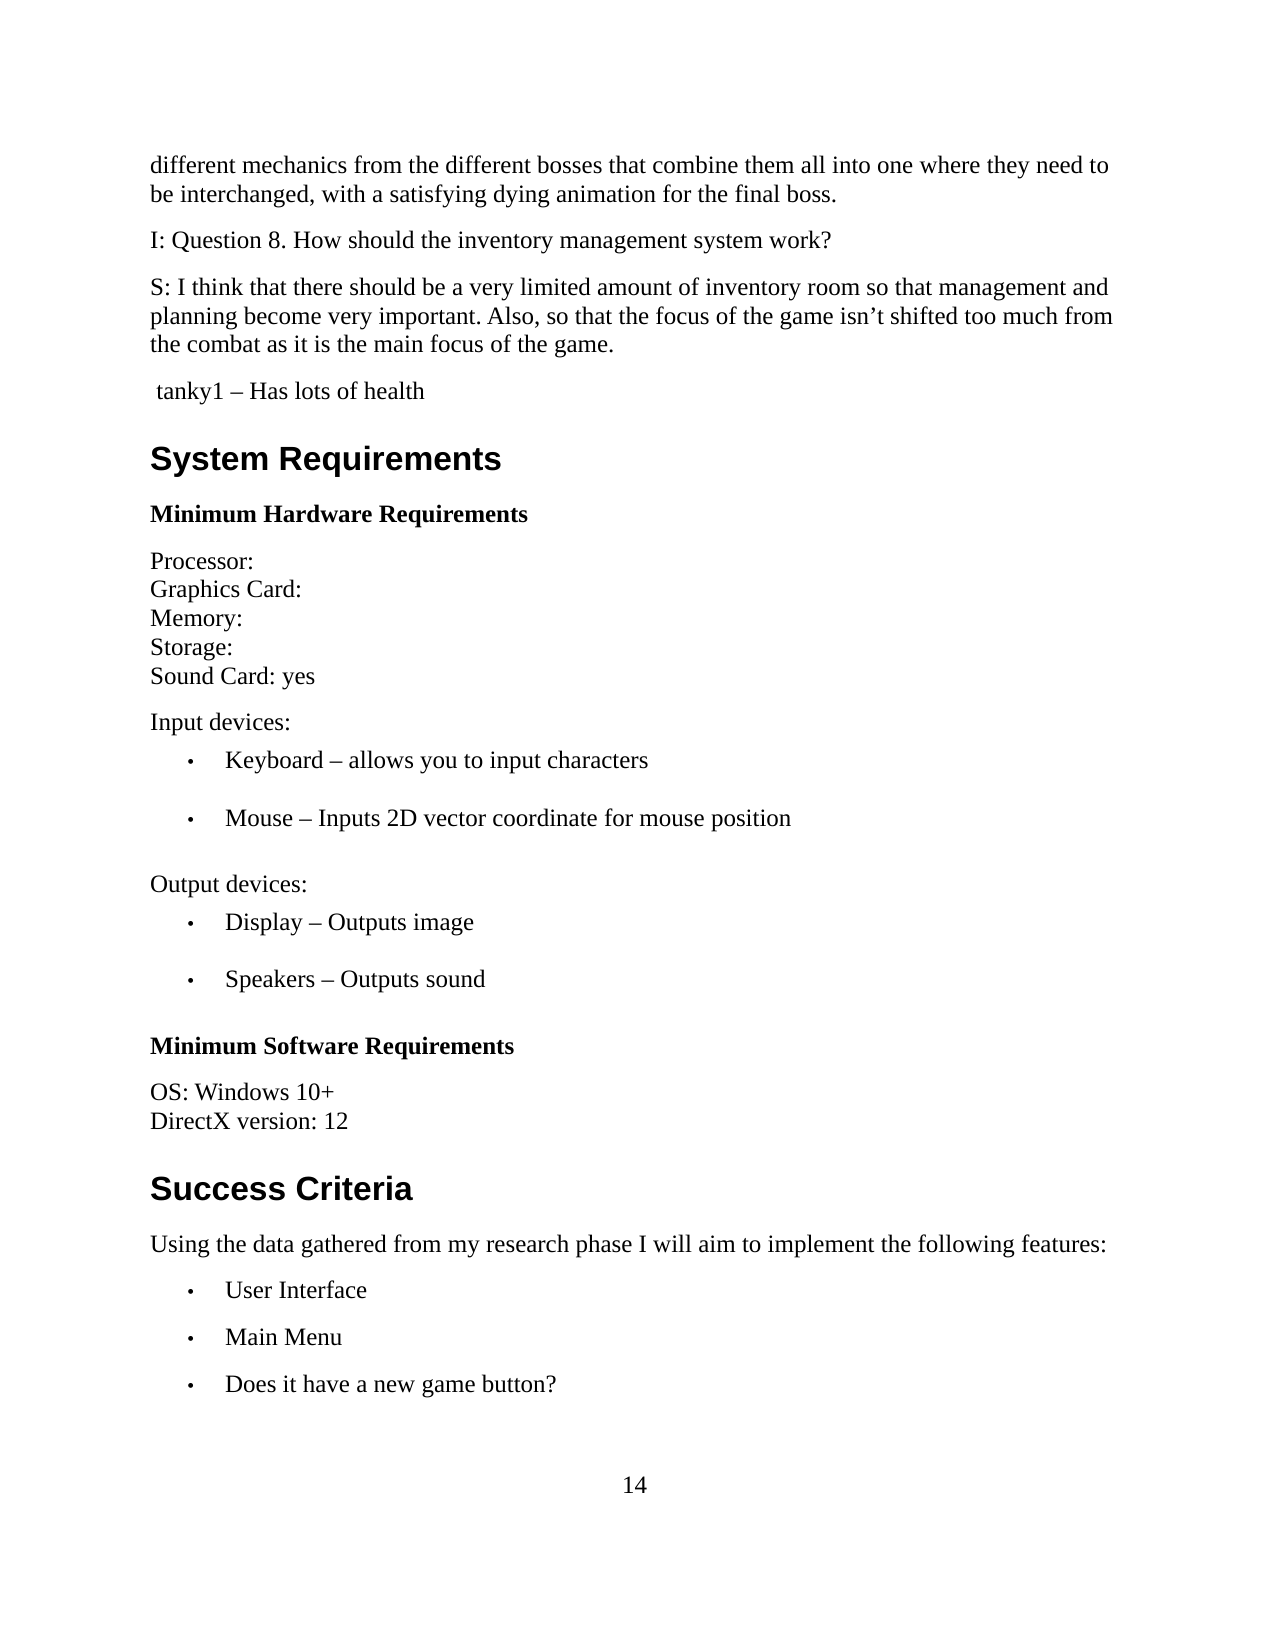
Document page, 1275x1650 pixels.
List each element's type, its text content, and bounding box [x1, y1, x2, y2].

list Display – Outputs image [187, 907, 1125, 964]
text Minimum Software Requirements [150, 1031, 1125, 1059]
subtitle System Requirements [150, 439, 1125, 478]
text Processor: Graphics Card: Memory: Storage: Sound Card: yes [150, 546, 1125, 689]
list User Interface [187, 1276, 1125, 1304]
subtitle Success Criteria [150, 1169, 1125, 1207]
text tanky1 – Has lots of health [150, 376, 1125, 405]
text OS: Windows 10+ DirectX version: 12 [150, 1077, 1125, 1135]
list Speakers – Outputs sound [187, 964, 1125, 1022]
text Using the data gathered from my research phase I will aim to implement the following features: [150, 1229, 1125, 1258]
text Input devices: [150, 707, 1125, 736]
list Main Menu [187, 1322, 1125, 1351]
list Does it have a new game button? [187, 1369, 1125, 1398]
text different mechanics from the different bosses that combine them all into one where they need to be interchanged, with a satisfying dying animation for the final boss. [150, 150, 1125, 207]
text I: Question 8. How should the inventory management system work? [150, 225, 1125, 254]
list Keyboard – allows you to input characters [187, 745, 1125, 803]
list Mouse – Inputs 2D vector coordinate for mouse position [187, 803, 1125, 860]
text Output devices: [150, 869, 1125, 898]
text S: I think that there should be a very limited amount of inventory room so that management and planning become very important. Also, so that the focus of the game isn’t shifted too much from the combat as it is the main focus of the game. [150, 272, 1125, 358]
text Minimum Hardware Requirements [150, 499, 1125, 528]
